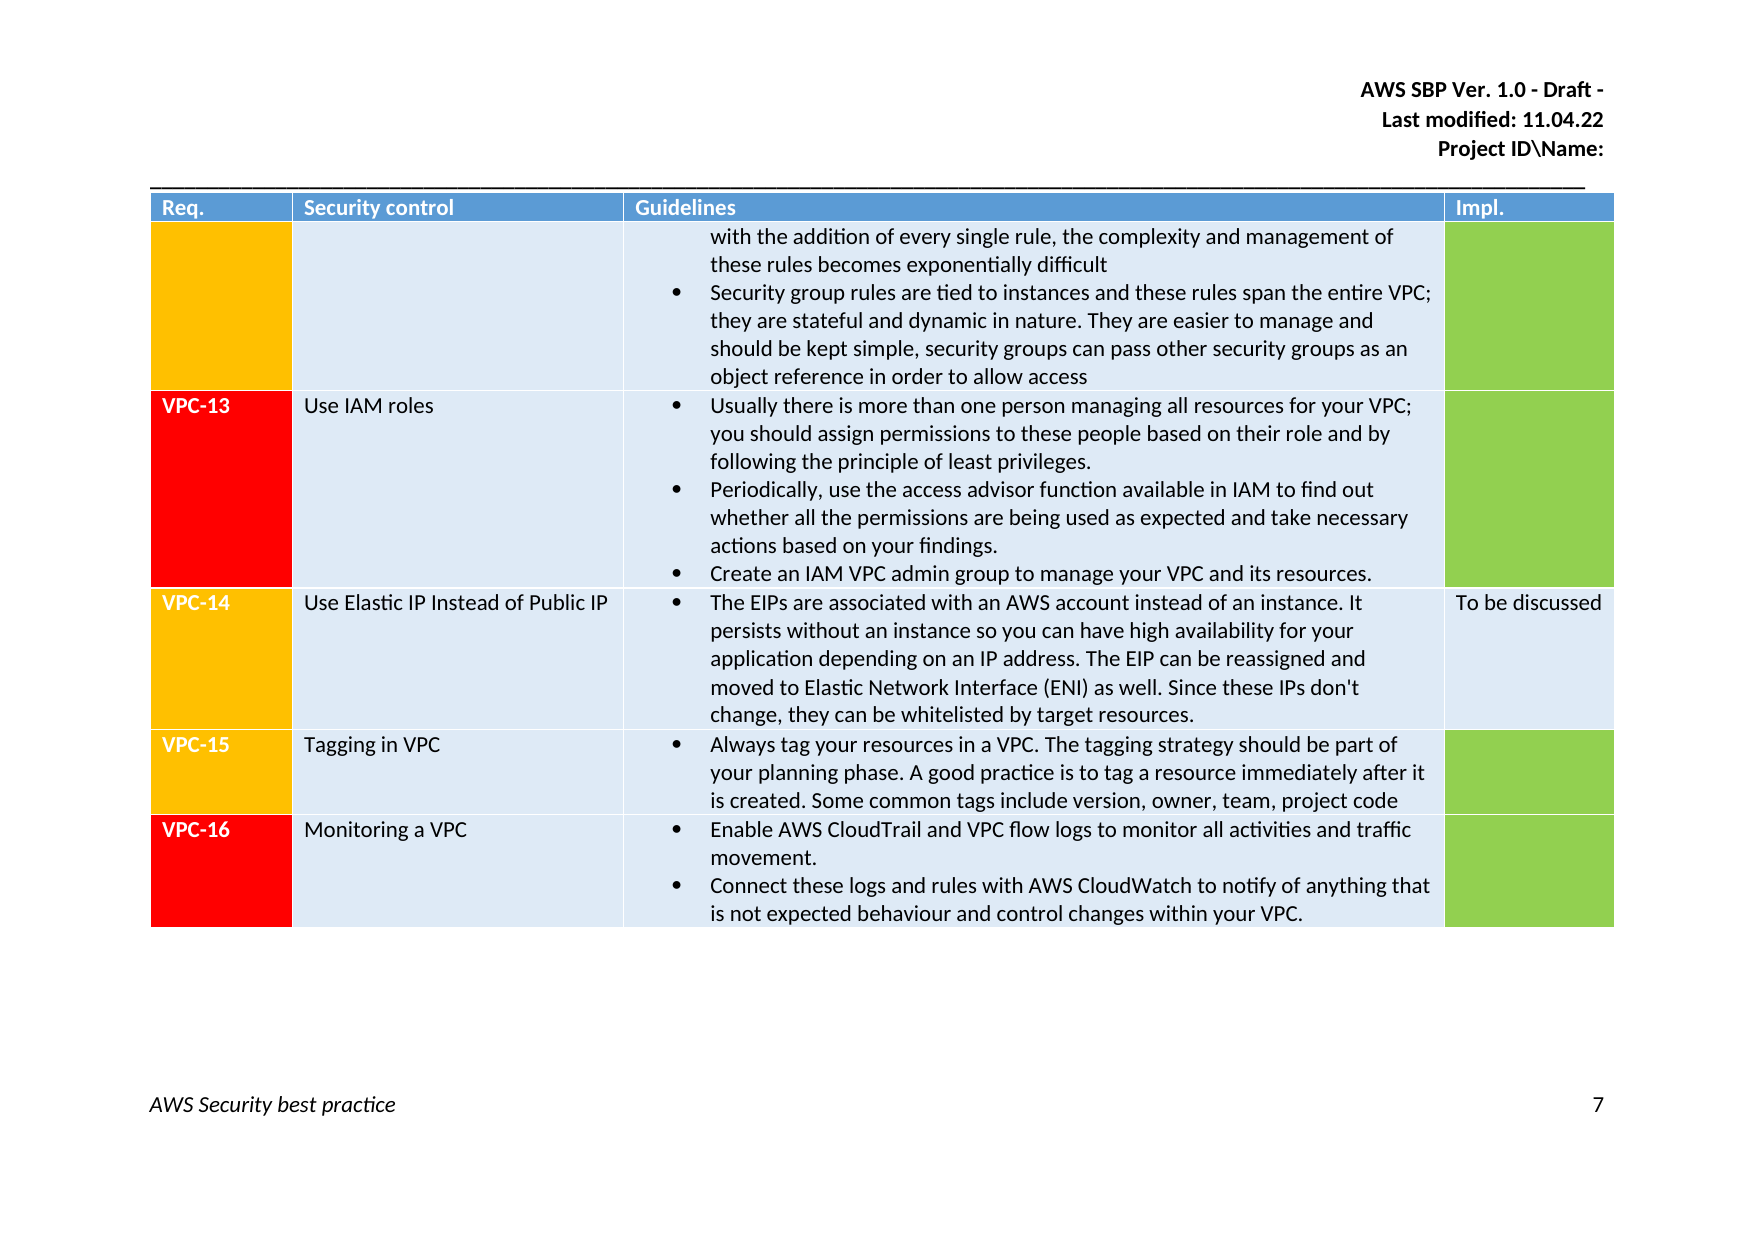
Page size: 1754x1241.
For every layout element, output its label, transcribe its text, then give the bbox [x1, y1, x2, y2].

table_cell [1445, 730, 1614, 814]
table_cell with the addition of every single rule, the complexity and management of these rules becomes exponentially difficult Security group rules are tied to instances and these rules span the entire VPC; they are stateful and dynamic in nature. They are easier to manage and should be kept simple, security groups can pass other security groups as an object reference in order to allow access [624, 222, 1444, 390]
table_cell Use Elastic IP Instead of Public IP [293, 589, 623, 729]
table_cell Always tag your resources in a VPC. The tagging strategy should be part of your planning phase. A good practice is to tag a resource immediately after it is created. Some common tags include version, owner, team, project code [624, 730, 1444, 814]
table_cell [1445, 391, 1614, 587]
table_header Guidelines [624, 193, 1444, 221]
table_cell VPC-15 [151, 730, 292, 814]
table_cell [1445, 222, 1614, 390]
table_cell Tagging in VPC [293, 730, 623, 814]
table_cell Enable AWS CloudTrail and VPC flow logs to monitor all activities and traffic movement. Connect these logs and rules with AWS CloudWatch to notify of anything that is not expected behaviour and control changes within your VPC. [624, 815, 1444, 927]
table_cell VPC-13 [151, 391, 292, 587]
table_cell Use IAM roles [293, 391, 623, 587]
table_cell VPC-16 [151, 815, 292, 927]
table_header Impl. [1445, 193, 1614, 221]
table_cell Usually there is more than one person managing all resources for your VPC; you should assign permissions to these people based on their role and by following the principle of least privileges. Periodically, use the access advisor function available in IAM to find out whether all the permissions are being used as expected and take necessary actions based on your findings. Create an IAM VPC admin group to manage your VPC and its resources. [624, 391, 1444, 587]
table_cell To be discussed [1445, 589, 1614, 729]
table_cell [293, 222, 623, 390]
table_cell VPC-14 [151, 589, 292, 729]
table_header Security control [293, 193, 623, 221]
table_cell The EIPs are associated with an AWS account instead of an instance. It persists without an instance so you can have high availability for your application depending on an IP address. The EIP can be reassigned and moved to Elastic Network Interface (ENI) as well. Since these IPs don't change, they can be whitelisted by target resources. [624, 589, 1444, 729]
table_cell [151, 222, 292, 390]
table_cell [1445, 815, 1614, 927]
table_cell Monitoring a VPC [293, 815, 623, 927]
table_header Req. [151, 193, 292, 221]
